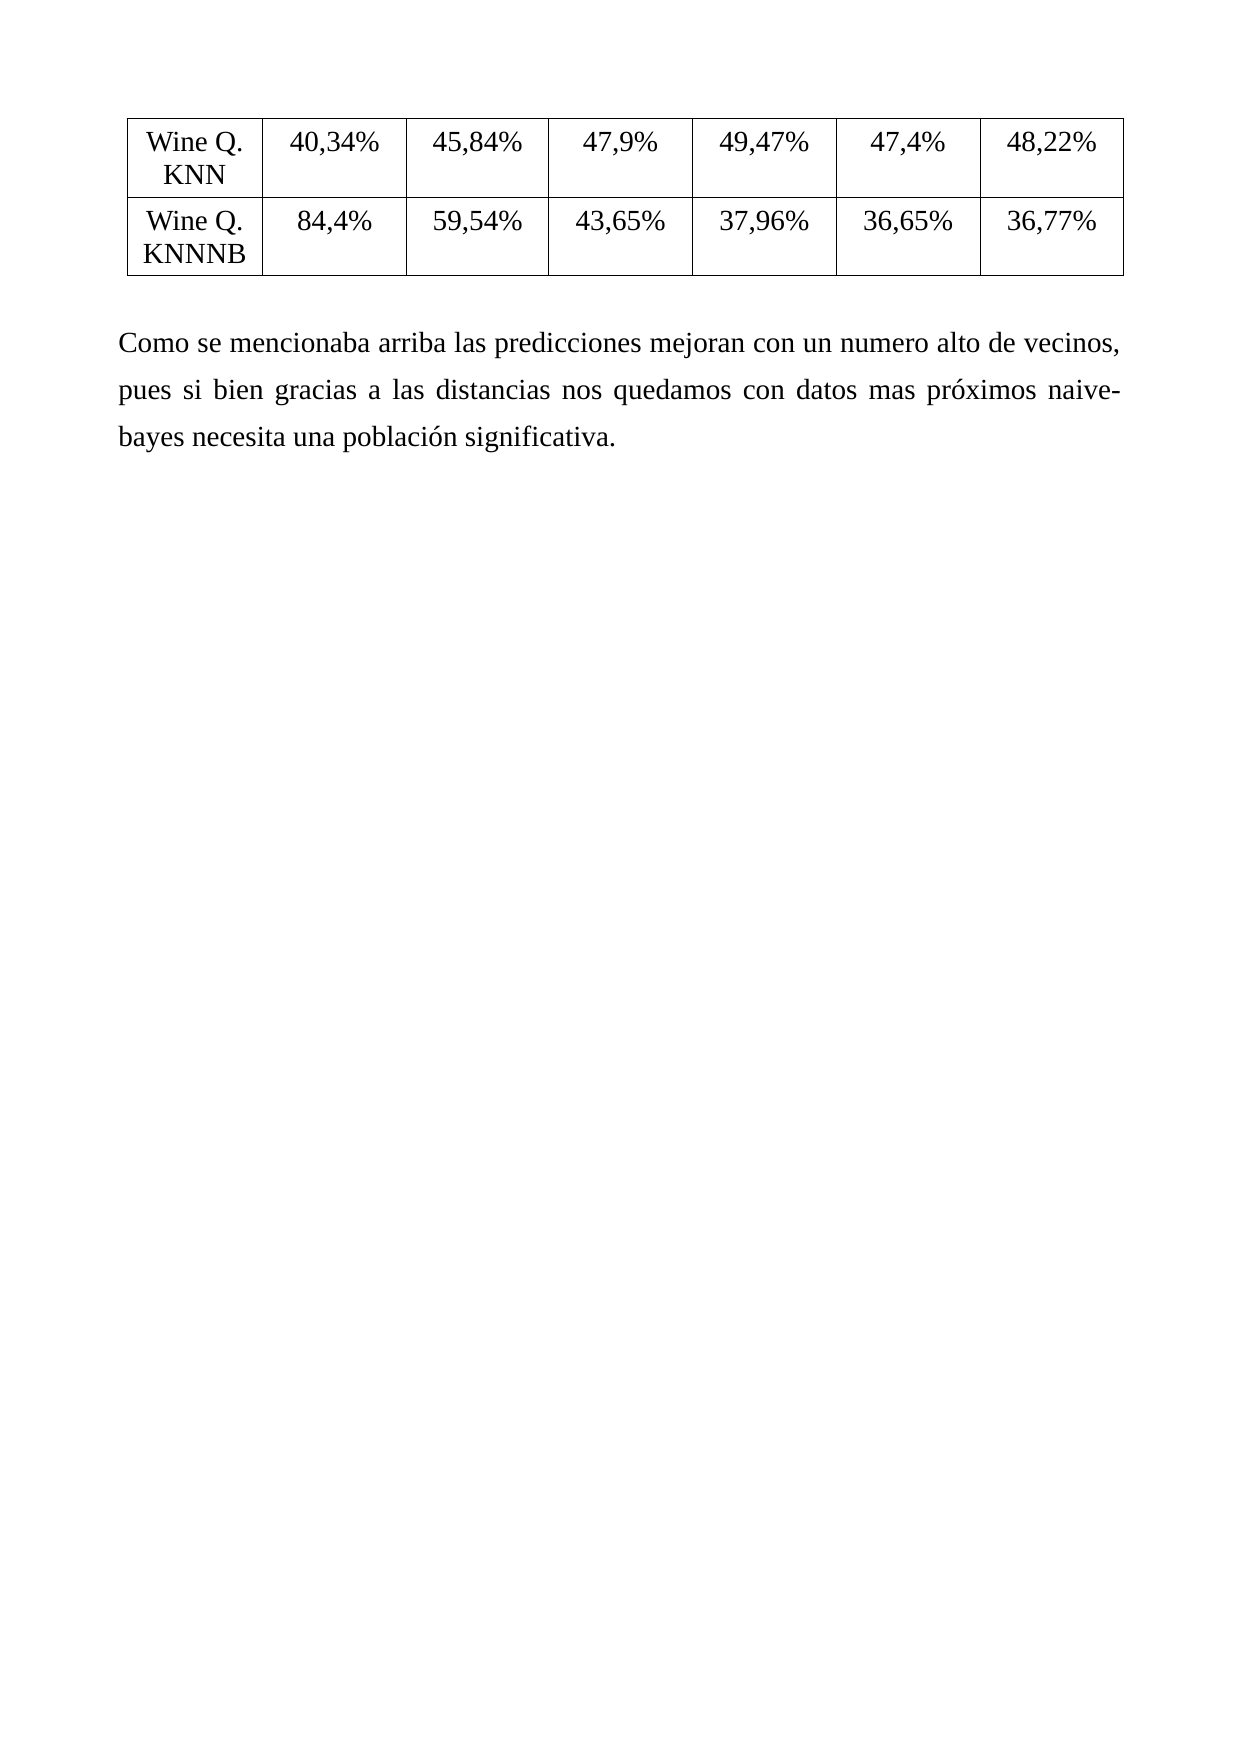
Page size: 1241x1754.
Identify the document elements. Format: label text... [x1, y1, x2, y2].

table_cell 59,54% [407, 198, 548, 275]
table_cell Wine Q. KNN [128, 119, 262, 197]
text Como se mencionaba arriba las predicciones mejoran con un numero alto de vecinos, pues si bien gracias a las distancias nos quedamos con datos mas próximos naive-bayes necesita una población significativa. [118, 325, 1122, 452]
table_cell 47,4% [837, 119, 980, 197]
table_cell 36,65% [837, 198, 980, 275]
table_cell 45,84% [407, 119, 548, 197]
table_cell Wine Q. KNNNB [128, 198, 262, 275]
table_cell 49,47% [693, 119, 836, 197]
table_cell 84,4% [263, 198, 406, 275]
table_cell 40,34% [263, 119, 406, 197]
table_cell 47,9% [549, 119, 692, 197]
table_cell 37,96% [693, 198, 836, 275]
table_cell 36,77% [981, 198, 1123, 275]
table_cell 48,22% [981, 119, 1123, 197]
table_cell 43,65% [549, 198, 692, 275]
